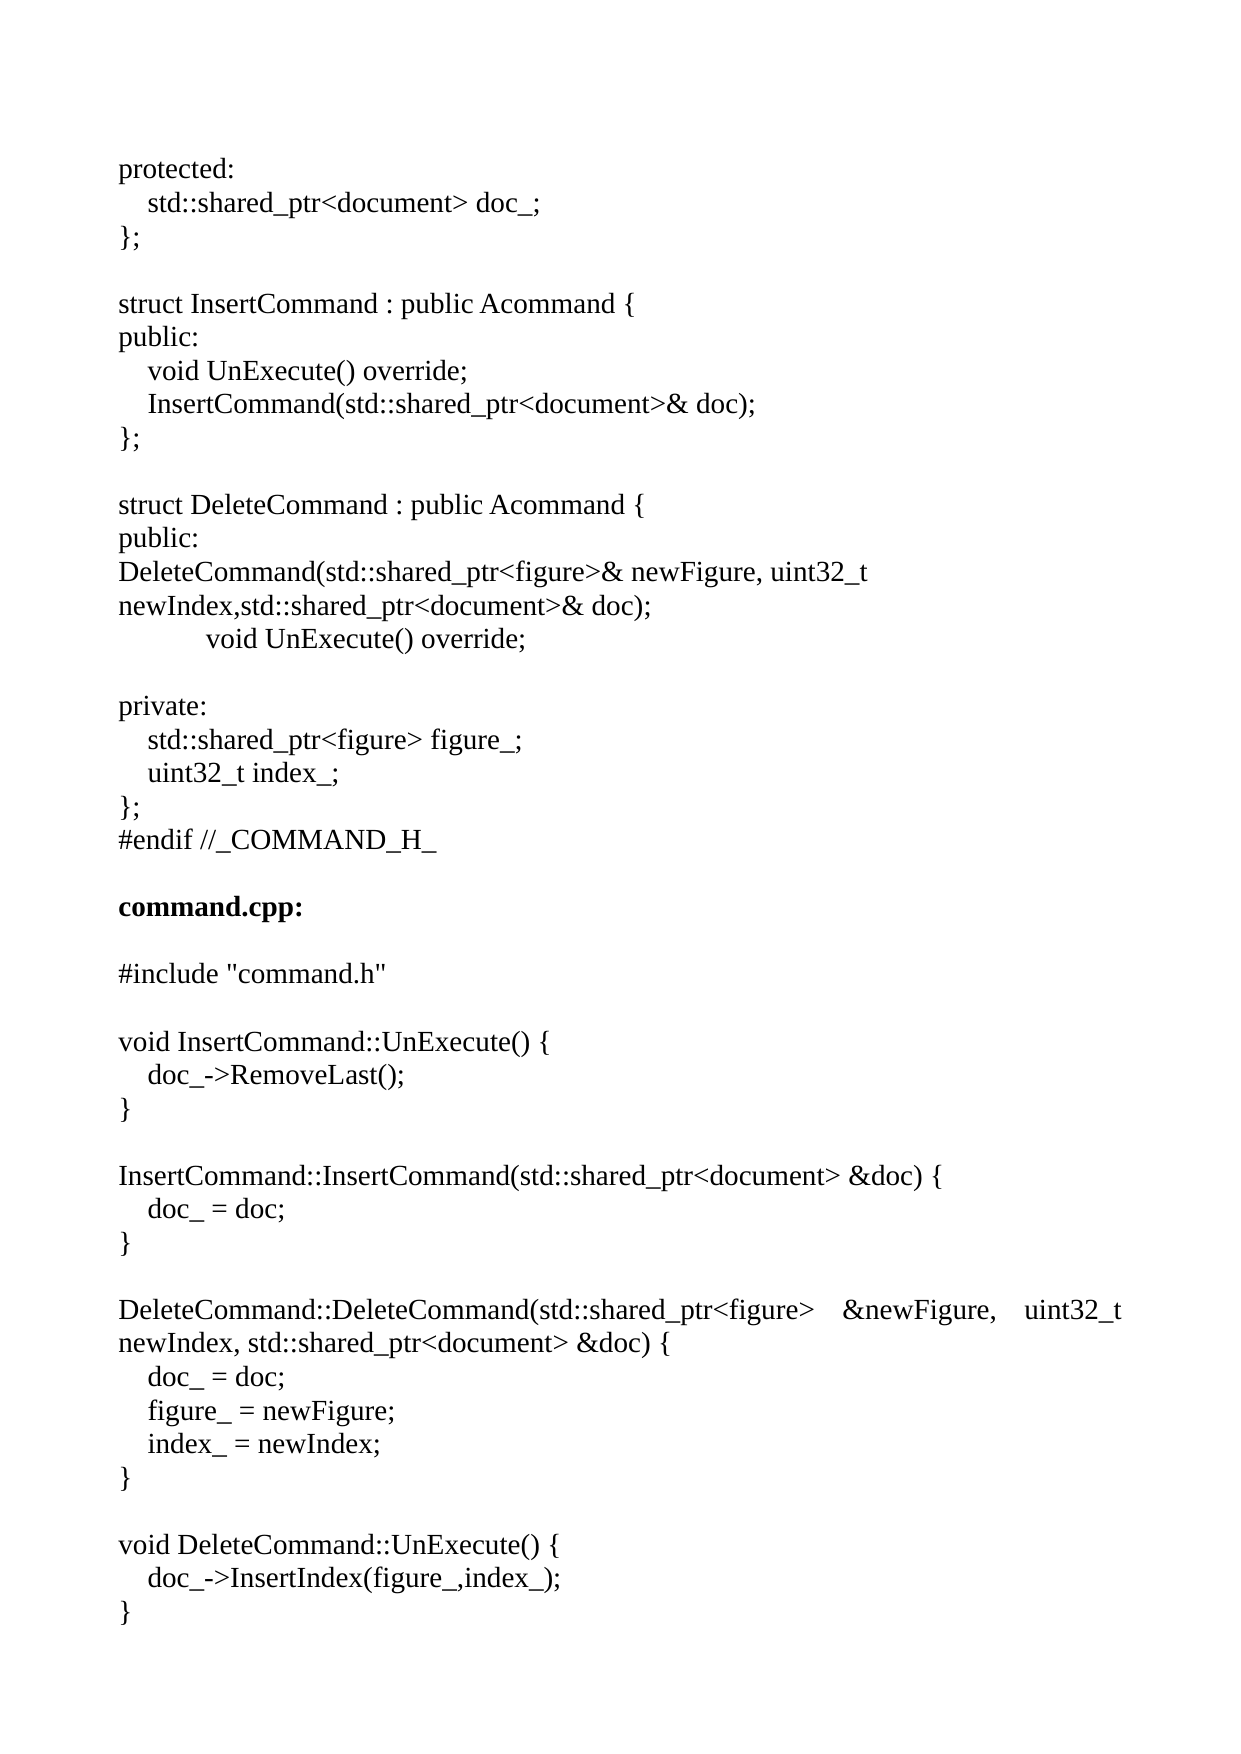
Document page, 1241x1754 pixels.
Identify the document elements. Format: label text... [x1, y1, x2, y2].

text DeleteCommand::DeleteCommand(std::shared_ptr<figure> &newFigure, uint32_t newIndex, std::shared_ptr<document> &doc) { [118, 1292, 1122, 1359]
text figure_ = newFigure; [118, 1393, 1122, 1426]
text } [118, 1225, 1122, 1258]
text } [118, 1460, 1122, 1493]
text DeleteCommand(std::shared_ptr<figure>& newFigure, uint32_t newIndex,std::shared_ptr<document>& doc); [118, 554, 1122, 621]
text std::shared_ptr<document> doc_; [118, 185, 1122, 219]
text void UnExecute() override; [118, 353, 1122, 386]
text struct DeleteCommand : public Acommand { [118, 487, 1122, 521]
text doc_->RemoveLast(); [118, 1057, 1122, 1091]
text protected: [118, 152, 1122, 185]
text #include "command.h" [118, 957, 1122, 990]
text InsertCommand::InsertCommand(std::shared_ptr<document> &doc) { [118, 1158, 1122, 1191]
text doc_ = doc; [118, 1191, 1122, 1225]
text }; [118, 420, 1122, 453]
text #endif //_COMMAND_H_ [118, 822, 1122, 856]
text private: [118, 688, 1122, 722]
text } [118, 1091, 1122, 1124]
text }; [118, 789, 1122, 822]
text void InsertCommand::UnExecute() { [118, 1024, 1122, 1057]
text public: [118, 521, 1122, 554]
text uint32_t index_; [118, 755, 1122, 789]
text std::shared_ptr<figure> figure_; [118, 722, 1122, 755]
text InsertCommand(std::shared_ptr<document>& doc); [118, 386, 1122, 420]
text index_ = newIndex; [118, 1426, 1122, 1460]
text void UnExecute() override; [118, 621, 1122, 655]
text doc_->InsertIndex(figure_,index_); [118, 1560, 1122, 1594]
text }; [118, 219, 1122, 252]
text public: [118, 319, 1122, 353]
text struct InsertCommand : public Acommand { [118, 286, 1122, 319]
text command.cpp: [118, 889, 1122, 923]
text doc_ = doc; [118, 1359, 1122, 1393]
text void DeleteCommand::UnExecute() { [118, 1527, 1122, 1560]
text } [118, 1594, 1122, 1627]
